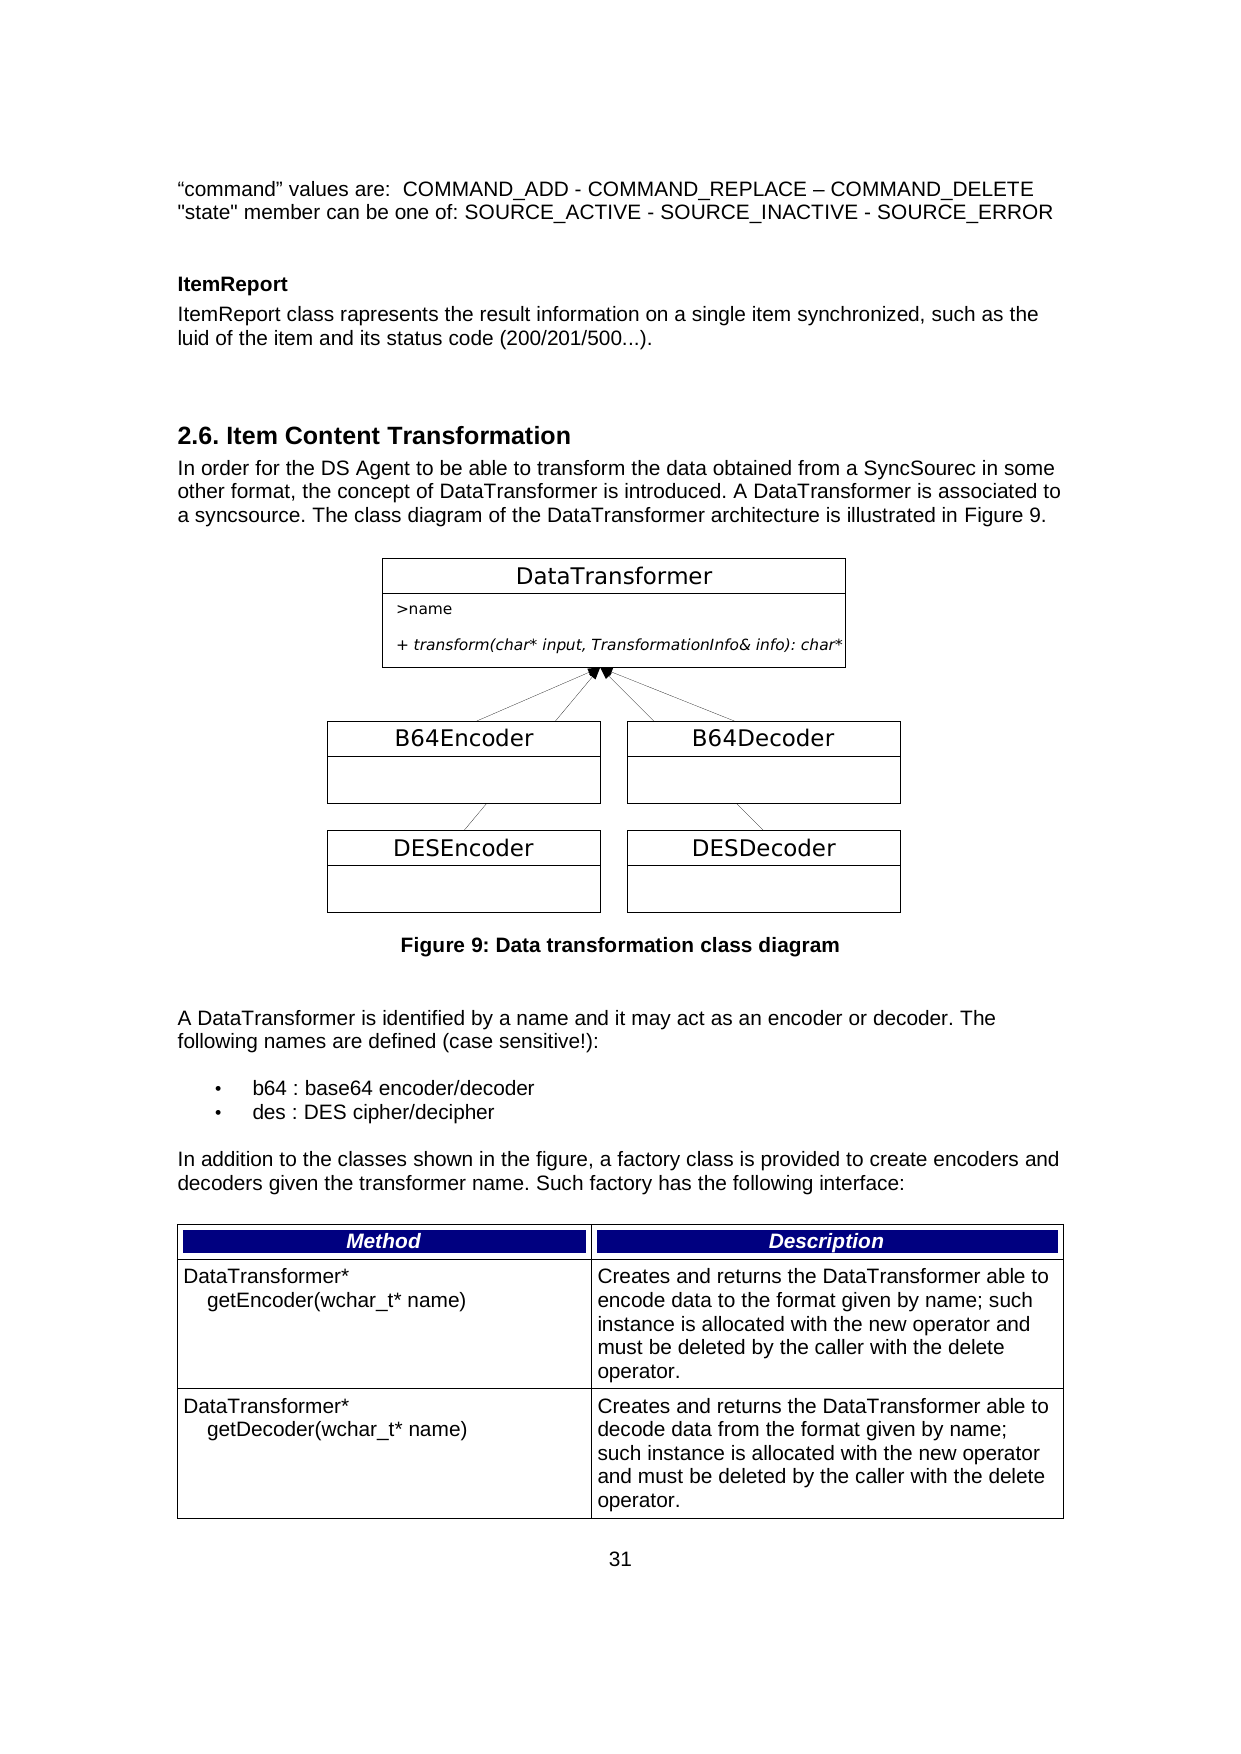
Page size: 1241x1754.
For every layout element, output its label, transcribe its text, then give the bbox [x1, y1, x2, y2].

table_cell DataTransformer* getEncoder(wchar_t* name) [178, 1260, 591, 1388]
subtitle Item Content Transformation [177, 422, 1063, 450]
text In addition to the classes shown in the figure, a factory class is provided to create encoders and decoders given the transformer name. Such factory has the following interface: [177, 1147, 1063, 1194]
subtitle ItemReport [177, 273, 1063, 296]
text "state" member can be one of: SOURCE_ACTIVE - SOURCE_INACTIVE - SOURCE_ERROR [177, 201, 1063, 224]
text “command” values are: COMMAND_ADD - COMMAND_REPLACE – COMMAND_DELETE [177, 177, 1063, 201]
text A DataTransformer is identified by a name and it may act as an encoder or decoder. The following names are defined (case sensitive!): [177, 1006, 1063, 1053]
list des : DES cipher/decipher [215, 1100, 1063, 1124]
text ItemReport class rapresents the result information on a single item synchronized, such as the luid of the item and its status code (200/201/500...). [177, 303, 1063, 350]
list b64 : base64 encoder/decoder [215, 1077, 1063, 1100]
table_header Description [592, 1225, 1063, 1259]
table_cell DataTransformer* getDecoder(wchar_t* name) [178, 1389, 591, 1518]
table_header Method [178, 1225, 591, 1259]
text Figure 9: Data transformation class diagram [177, 551, 1063, 957]
table_cell Creates and returns the DataTransformer able to decode data from the format given by name; such instance is allocated with the new operator and must be deleted by the caller with the delete operator. [592, 1389, 1063, 1518]
table_cell Creates and returns the DataTransformer able to encode data to the format given by name; such instance is allocated with the new operator and must be deleted by the caller with the delete operator. [592, 1260, 1063, 1388]
text In order for the DS Agent to be able to transform the data obtained from a SyncSourec in some other format, the concept of DataTransformer is introduced. A DataTransformer is associated to a syncsource. The class diagram of the DataTransformer architecture is illustrated in Figure 9. [177, 456, 1063, 527]
